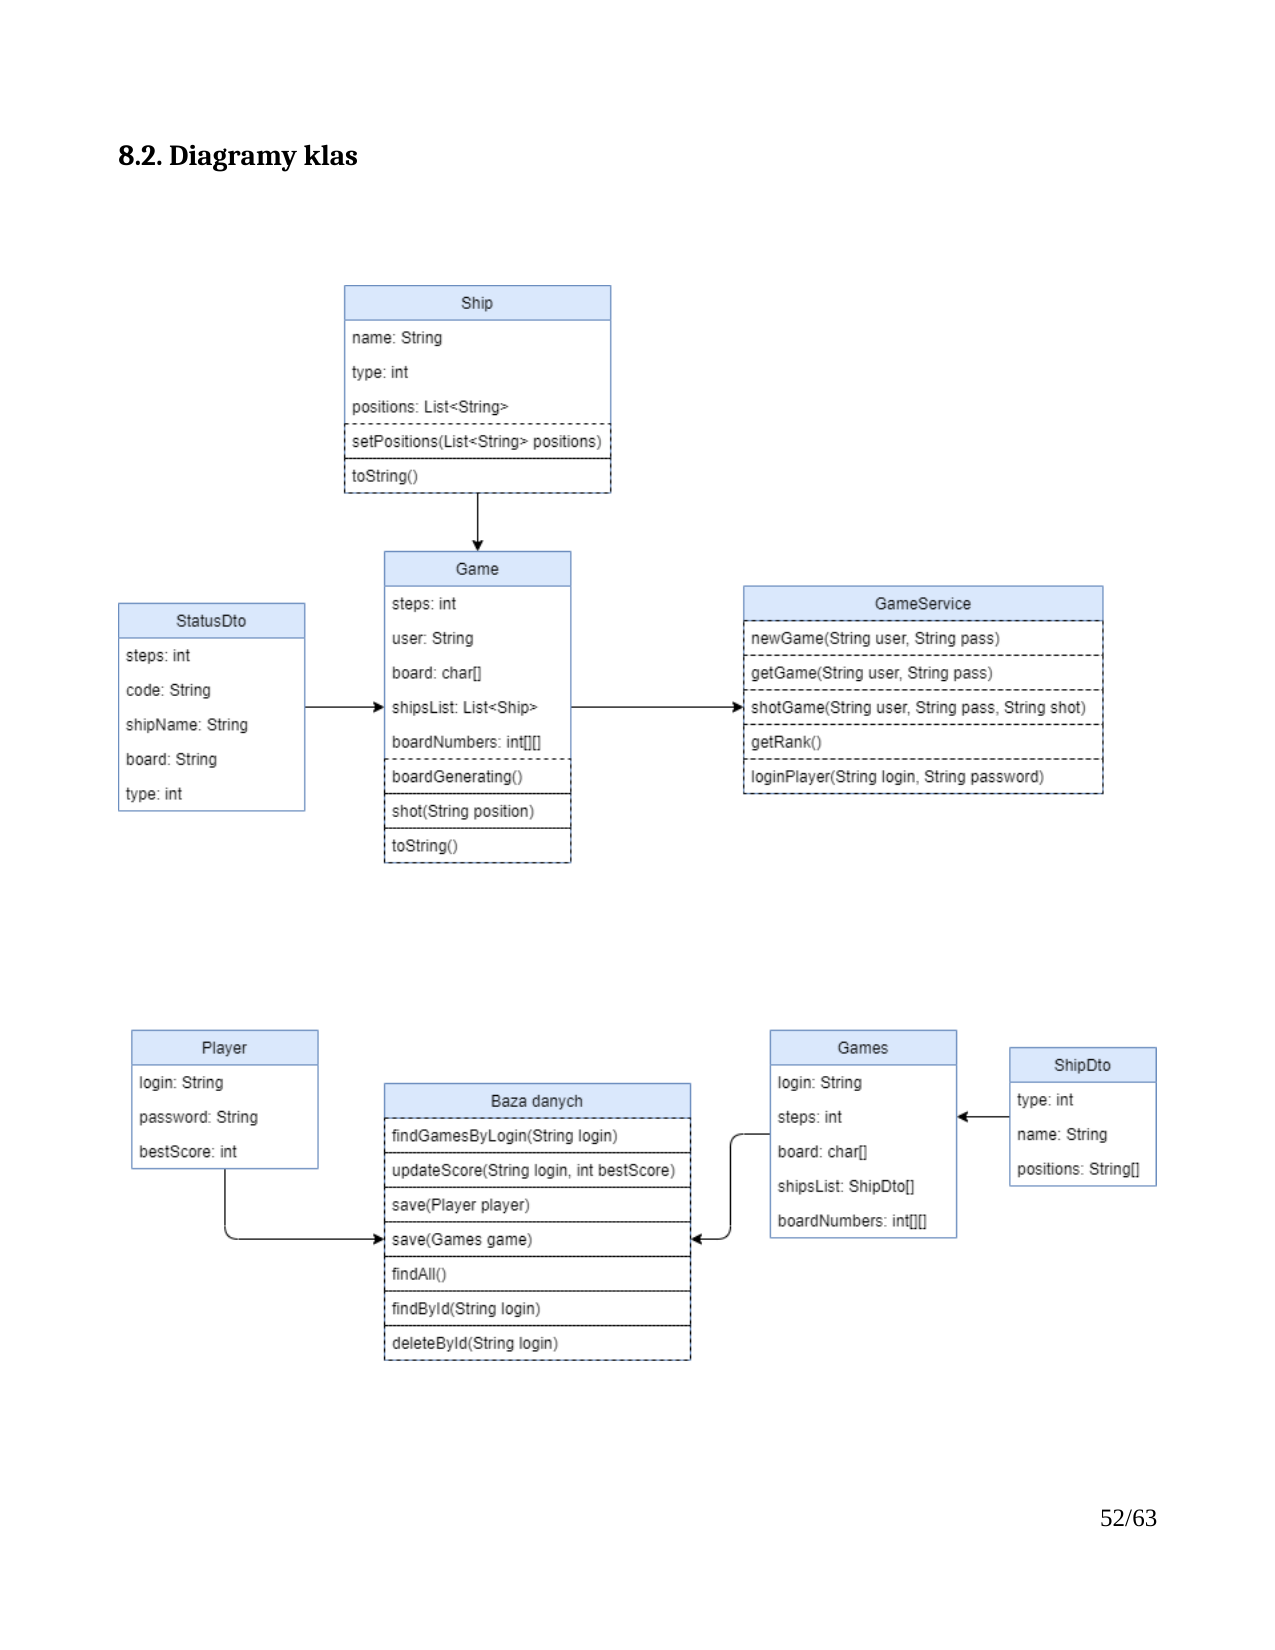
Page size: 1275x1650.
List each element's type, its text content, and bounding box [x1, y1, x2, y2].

picture [118, 285, 1157, 1365]
subtitle 8.2. Diagramy klas [118, 139, 1157, 172]
